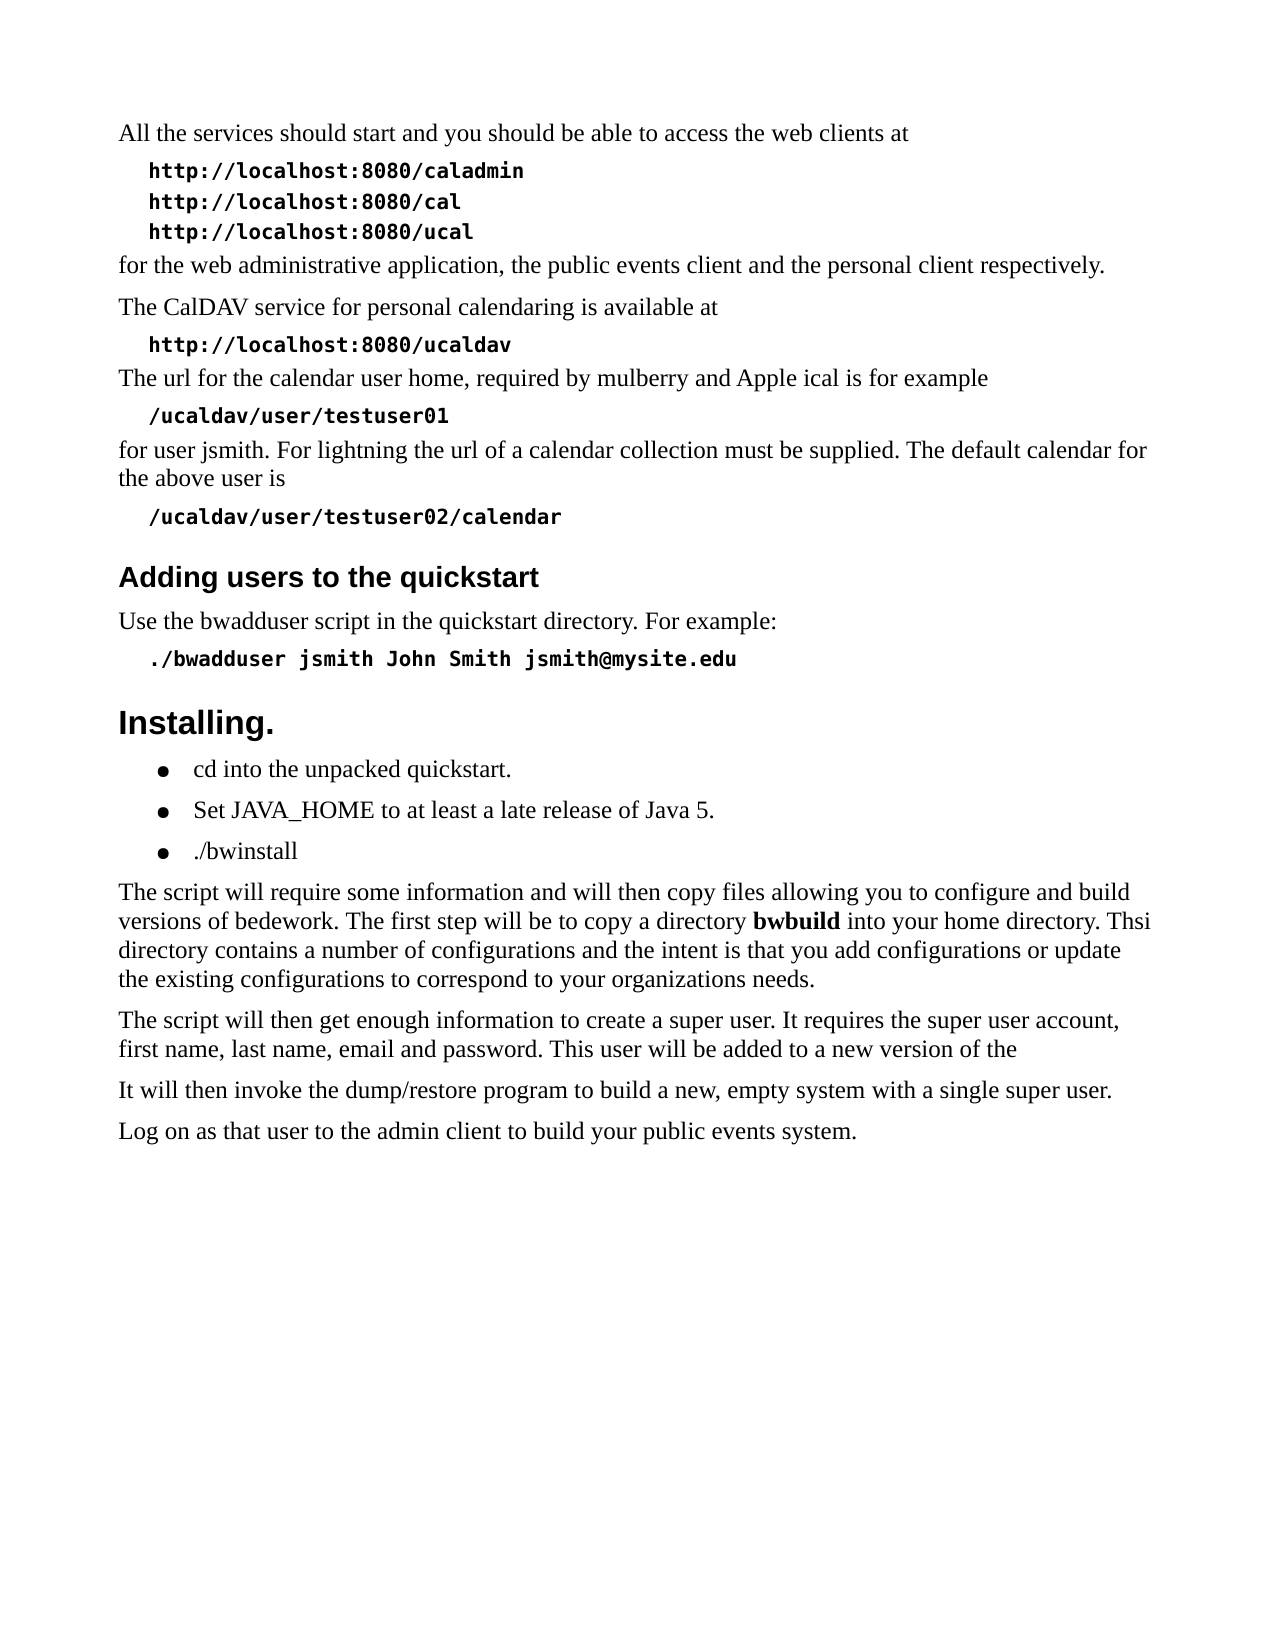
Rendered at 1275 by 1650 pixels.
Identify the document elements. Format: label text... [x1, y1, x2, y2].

text for user jsmith. For lightning the url of a calendar collection must be supplied. The default calendar for the above user is [118, 435, 1157, 492]
subtitle Adding users to the quickstart [118, 560, 1157, 593]
text http://localhost:8080/cal [148, 190, 1157, 214]
text /ucaldav/user/testuser01 [148, 404, 1157, 429]
text Log on as that user to the admin client to build your public events system. [118, 1116, 1157, 1145]
text http://localhost:8080/ucaldav [148, 333, 1157, 357]
text http://localhost:8080/caladmin [148, 159, 1157, 184]
text /ucaldav/user/testuser02/calendar [148, 505, 1157, 529]
text ./bwadduser jsmith John Smith jsmith@mysite.edu [148, 647, 1157, 672]
list cd into the unpacked quickstart. [156, 754, 1157, 782]
list Set JAVA_HOME to at least a late release of Java 5. [156, 795, 1157, 824]
text The url for the calendar user home, required by mulberry and Apple ical is for example [118, 363, 1157, 392]
text All the services should start and you should be able to access the web clients at [118, 118, 1157, 147]
text It will then invoke the dump/restore program to build a new, empty system with a single super user. [118, 1075, 1157, 1104]
text Use the bwadduser script in the quickstart directory. For example: [118, 606, 1157, 635]
subtitle Installing. [118, 703, 1157, 741]
text for the web administrative application, the public events client and the personal client respectively. [118, 250, 1157, 279]
text http://localhost:8080/ucal [148, 220, 1157, 244]
text The script will require some information and will then copy files allowing you to configure and build versions of bedework. The first step will be to copy a directory bwbuild into your home directory. Thsi directory contains a number of configurations and the intent is that you add configurations or update the existing configurations to correspond to your organizations needs. [118, 877, 1157, 992]
text The CalDAV service for personal calendaring is available at [118, 292, 1157, 320]
list ./bwinstall [156, 836, 1157, 865]
text The script will then get enough information to create a super user. It requires the super user account, first name, last name, email and password. This user will be added to a new version of the [118, 1005, 1157, 1062]
